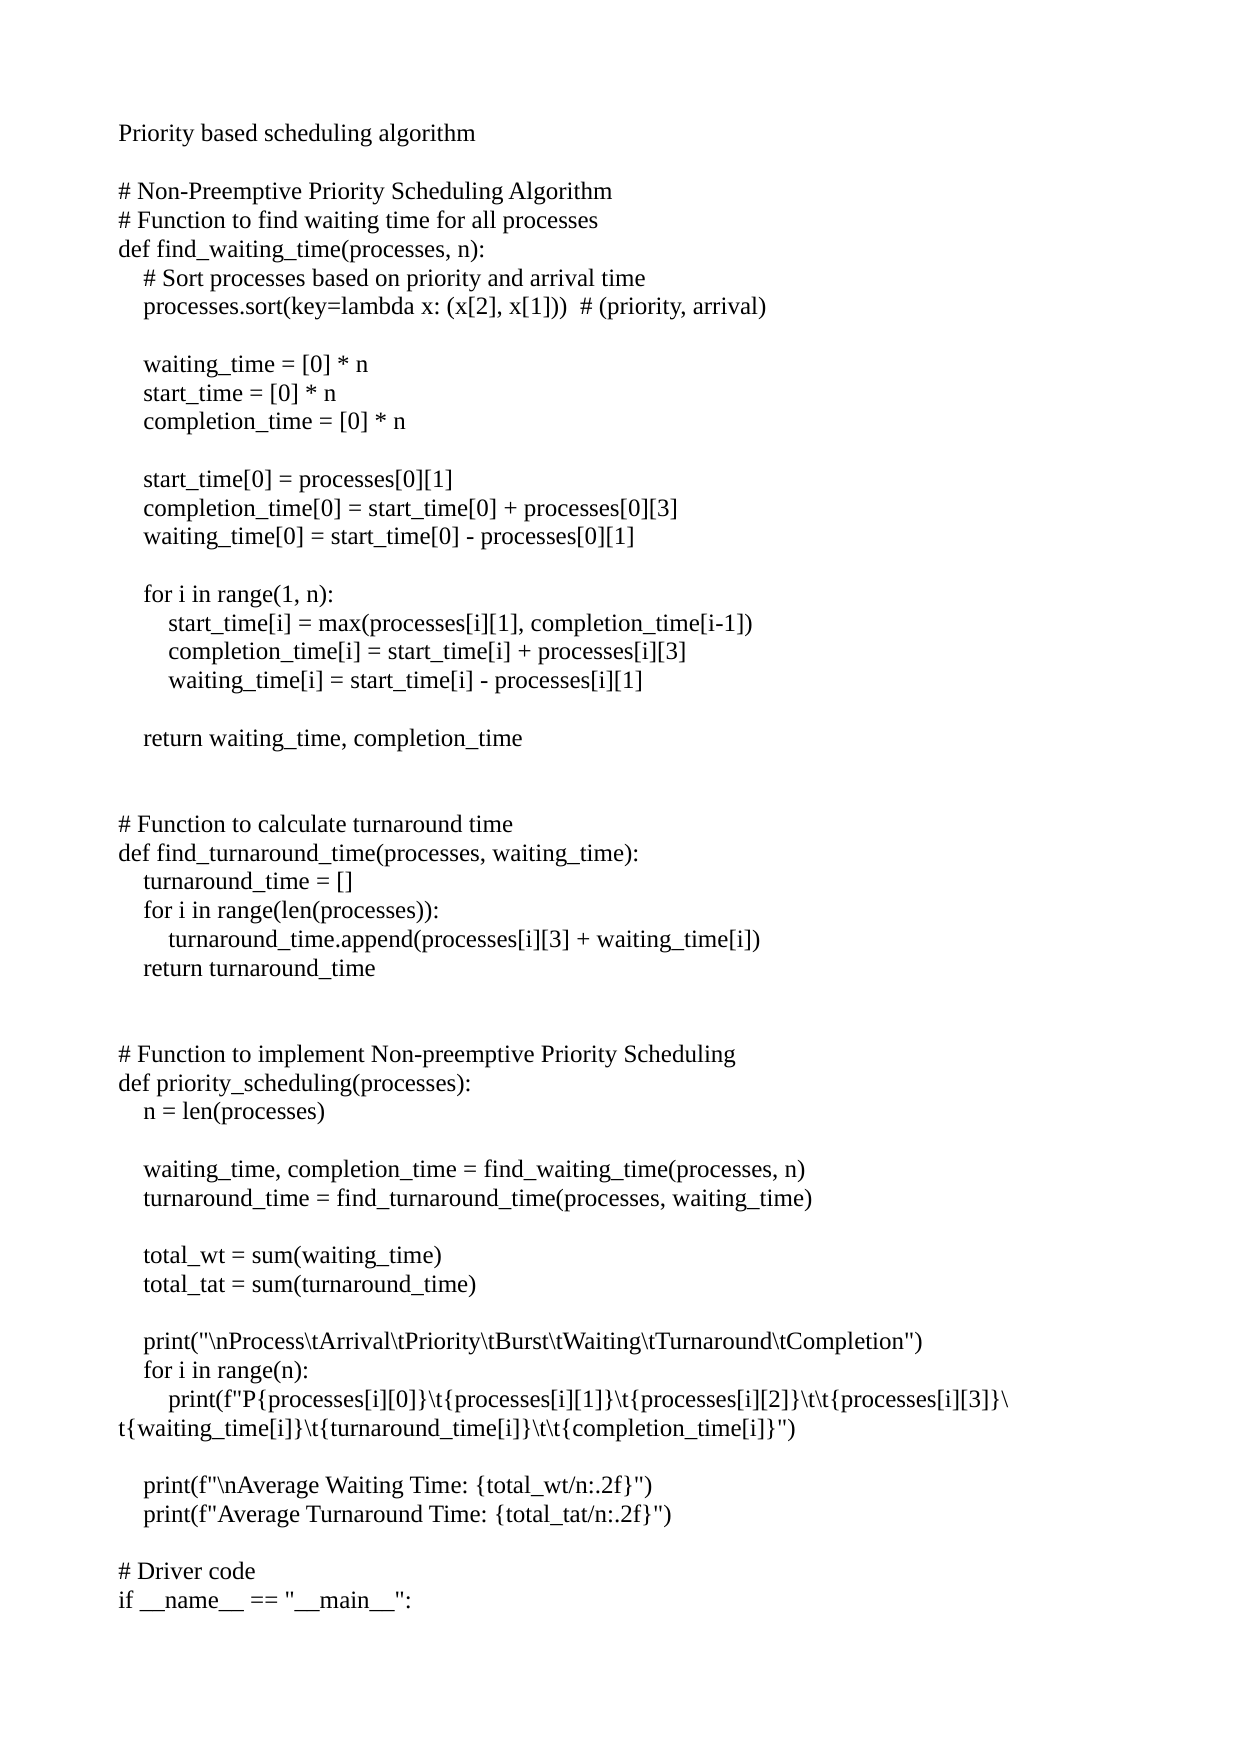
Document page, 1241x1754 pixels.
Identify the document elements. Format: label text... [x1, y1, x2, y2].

text waiting_time, completion_time = find_waiting_time(processes, n) [118, 1154, 1122, 1183]
text # Non-Preemptive Priority Scheduling Algorithm [118, 176, 1122, 205]
text print(f"Average Turnaround Time: {total_tat/n:.2f}") [118, 1499, 1122, 1528]
text # Function to implement Non-preemptive Priority Scheduling [118, 1039, 1122, 1068]
text if __name__ == "__main__": [118, 1585, 1122, 1614]
text print(f"\nAverage Waiting Time: {total_wt/n:.2f}") [118, 1470, 1122, 1499]
text waiting_time = [0] * n [118, 349, 1122, 378]
text processes.sort(key=lambda x: (x[2], x[1])) # (priority, arrival) [118, 291, 1122, 320]
text waiting_time[i] = start_time[i] - processes[i][1] [118, 665, 1122, 694]
text waiting_time[0] = start_time[0] - processes[0][1] [118, 521, 1122, 550]
text def find_waiting_time(processes, n): [118, 234, 1122, 263]
text completion_time[i] = start_time[i] + processes[i][3] [118, 636, 1122, 665]
text turnaround_time = find_turnaround_time(processes, waiting_time) [118, 1183, 1122, 1211]
text turnaround_time = [] [118, 866, 1122, 895]
text # Driver code [118, 1556, 1122, 1585]
text start_time = [0] * n [118, 378, 1122, 406]
text completion_time[0] = start_time[0] + processes[0][3] [118, 493, 1122, 521]
text print(f"P{processes[i][0]}\t{processes[i][1]}\t{processes[i][2]}\t\t{processes[i][3]}\t{waiting_time[i]}\t{turnaround_time[i]}\t\t{completion_time[i]}") [118, 1384, 1122, 1441]
text # Sort processes based on priority and arrival time [118, 263, 1122, 291]
text # Function to find waiting time for all processes [118, 205, 1122, 234]
text n = len(processes) [118, 1096, 1122, 1125]
text for i in range(len(processes)): [118, 895, 1122, 924]
text start_time[i] = max(processes[i][1], completion_time[i-1]) [118, 608, 1122, 636]
text completion_time = [0] * n [118, 406, 1122, 435]
text for i in range(1, n): [118, 579, 1122, 608]
text turnaround_time.append(processes[i][3] + waiting_time[i]) [118, 924, 1122, 953]
text total_wt = sum(waiting_time) [118, 1240, 1122, 1269]
text return waiting_time, completion_time [118, 723, 1122, 751]
text # Function to calculate turnaround time [118, 809, 1122, 838]
text def find_turnaround_time(processes, waiting_time): [118, 838, 1122, 866]
text for i in range(n): [118, 1355, 1122, 1384]
text print("\nProcess\tArrival\tPriority\tBurst\tWaiting\tTurnaround\tCompletion") [118, 1326, 1122, 1355]
text def priority_scheduling(processes): [118, 1068, 1122, 1096]
text total_tat = sum(turnaround_time) [118, 1269, 1122, 1298]
text start_time[0] = processes[0][1] [118, 464, 1122, 493]
text return turnaround_time [118, 953, 1122, 981]
